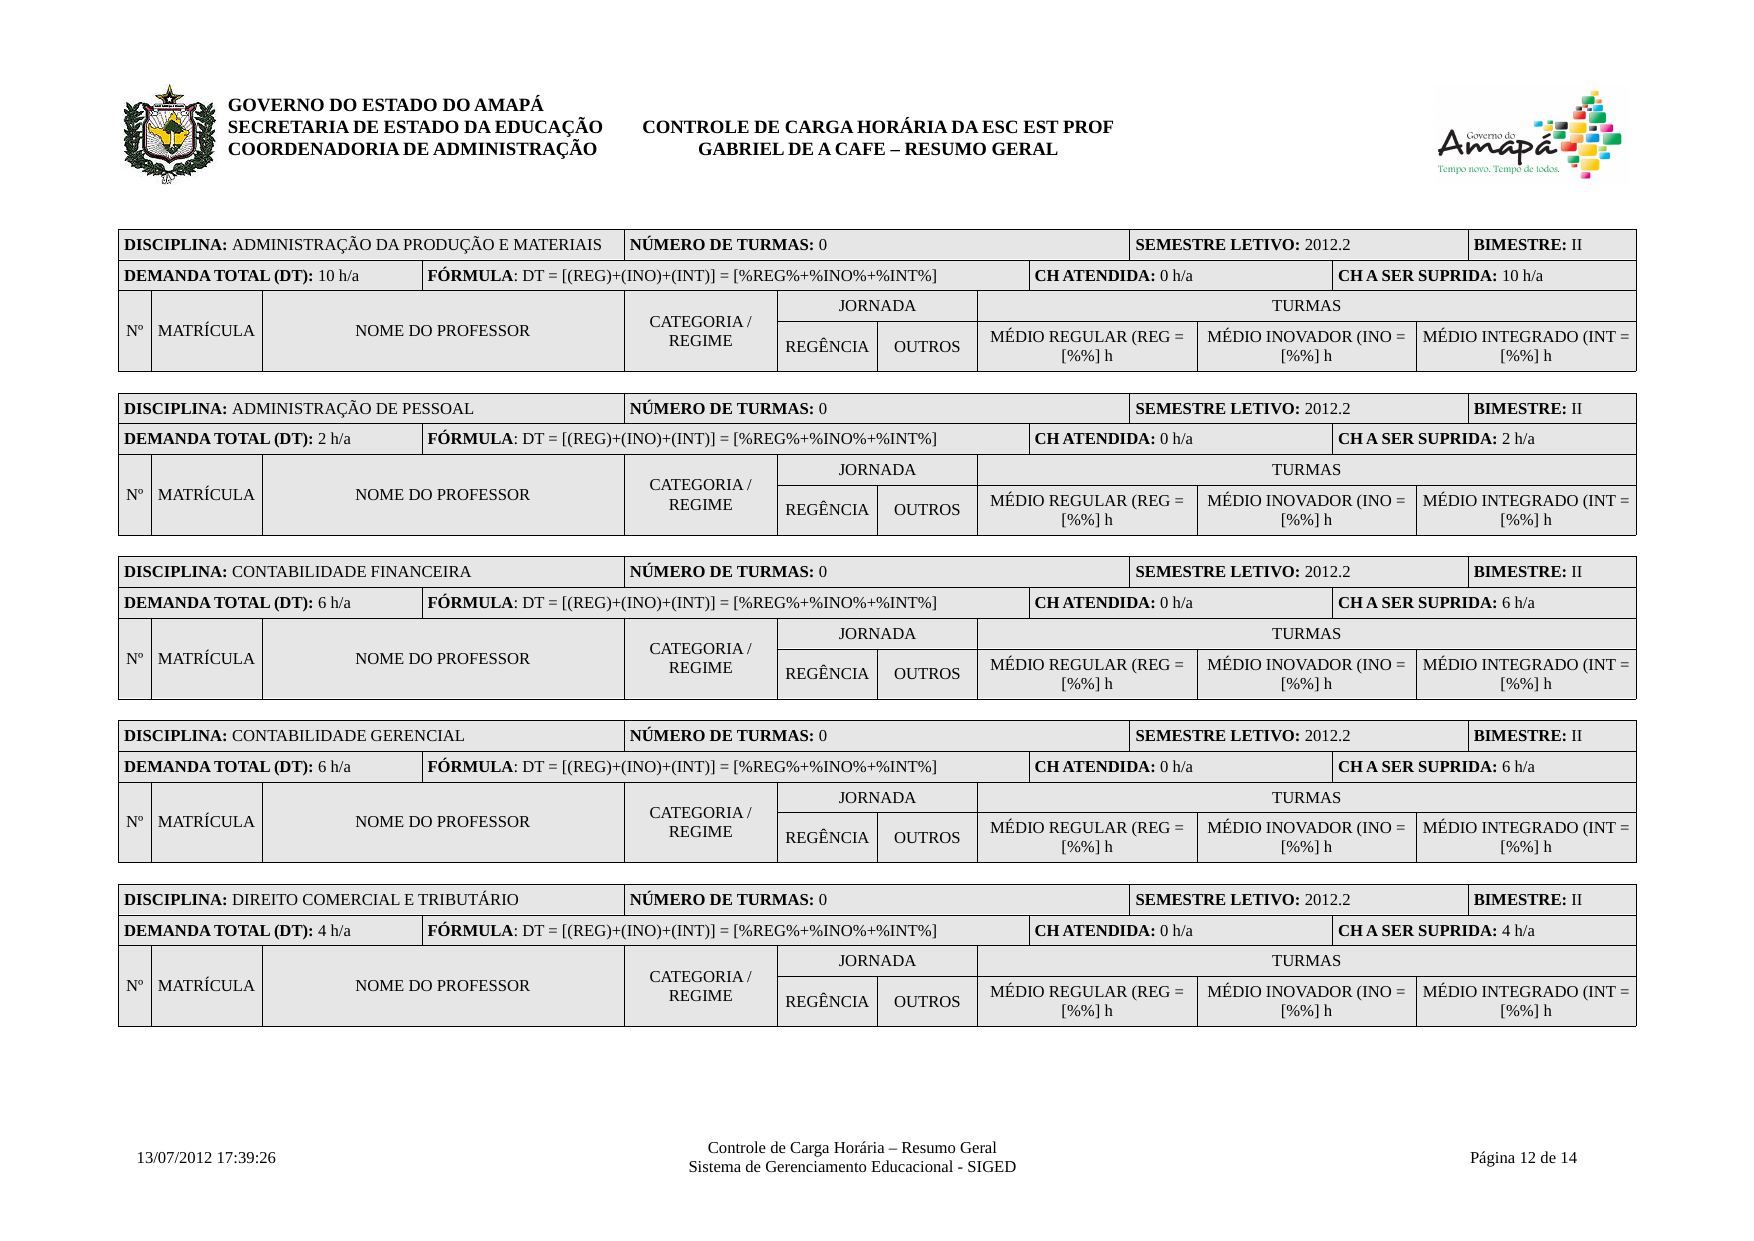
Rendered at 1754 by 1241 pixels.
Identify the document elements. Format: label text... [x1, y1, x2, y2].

table_cell CATEGORIA / REGIME [625, 455, 777, 535]
table_header DISCIPLINA: ADMINISTRAÇÃO DE PESSOAL [119, 394, 624, 423]
table_cell FÓRMULA: DT = [(REG)+(INO)+(INT)] = [%REG%+%INO%+%INT%] [423, 752, 1029, 782]
table_cell FÓRMULA: DT = [(REG)+(INO)+(INT)] = [%REG%+%INO%+%INT%] [423, 916, 1029, 945]
table_cell JORNADA [778, 291, 977, 321]
table_cell CH ATENDIDA: 0 h/a [1030, 261, 1332, 290]
table_cell MATRÍCULA [152, 783, 262, 862]
table_cell REGÊNCIA [778, 650, 877, 698]
table_header DISCIPLINA: DIREITO COMERCIAL E TRIBUTÁRIO [119, 885, 624, 914]
table_cell Nº [119, 783, 151, 862]
table_cell MATRÍCULA [152, 291, 262, 371]
table_cell CH A SER SUPRIDA: 4 h/a [1333, 916, 1636, 945]
table_cell Nº [119, 291, 151, 371]
table_cell DEMANDA TOTAL (DT): 6 h/a [119, 588, 422, 618]
table_cell MÉDIO INTEGRADO (INT = [%%] h [1417, 322, 1636, 371]
table_header NÚMERO DE TURMAS: 0 [625, 394, 1129, 423]
table_cell CH ATENDIDA: 0 h/a [1030, 588, 1332, 618]
table_cell DEMANDA TOTAL (DT): 2 h/a [119, 424, 422, 454]
table_cell MATRÍCULA [152, 455, 262, 535]
table_cell JORNADA [778, 455, 977, 485]
table_cell MÉDIO REGULAR (REG = [%%] h [978, 977, 1197, 1026]
table_cell REGÊNCIA [778, 813, 877, 862]
table_cell MÉDIO INTEGRADO (INT = [%%] h [1417, 977, 1636, 1026]
table_cell Nº [119, 455, 151, 535]
table_header NÚMERO DE TURMAS: 0 [625, 557, 1129, 587]
table_cell DEMANDA TOTAL (DT): 4 h/a [119, 916, 422, 945]
table_header BIMESTRE: II [1469, 394, 1636, 423]
table_cell OUTROS [878, 977, 977, 1026]
table_header NÚMERO DE TURMAS: 0 [625, 230, 1129, 259]
table_header NÚMERO DE TURMAS: 0 [625, 721, 1129, 751]
picture [123, 84, 218, 185]
table_cell REGÊNCIA [778, 322, 877, 371]
table_cell FÓRMULA: DT = [(REG)+(INO)+(INT)] = [%REG%+%INO%+%INT%] [423, 261, 1029, 290]
table_cell JORNADA [778, 946, 977, 976]
table_cell CATEGORIA / REGIME [625, 783, 777, 862]
table_header BIMESTRE: II [1469, 885, 1636, 914]
table_header NÚMERO DE TURMAS: 0 [625, 885, 1129, 914]
table_cell TURMAS [978, 291, 1636, 321]
table_cell MÉDIO INTEGRADO (INT = [%%] h [1417, 813, 1636, 862]
table_cell OUTROS [878, 486, 977, 535]
table_cell MÉDIO INOVADOR (INO = [%%] h [1198, 486, 1416, 535]
table_header SEMESTRE LETIVO: 2012.2 [1130, 885, 1468, 914]
table_cell MÉDIO INOVADOR (INO = [%%] h [1198, 977, 1416, 1026]
table_cell MÉDIO INTEGRADO (INT = [%%] h [1417, 486, 1636, 535]
table_header BIMESTRE: II [1469, 230, 1636, 259]
table_cell CH A SER SUPRIDA: 2 h/a [1333, 424, 1636, 454]
table_cell CH A SER SUPRIDA: 6 h/a [1333, 588, 1636, 618]
table_cell NOME DO PROFESSOR [263, 946, 624, 1026]
table_header BIMESTRE: II [1469, 721, 1636, 751]
table_header DISCIPLINA: CONTABILIDADE FINANCEIRA [119, 557, 624, 587]
table_cell CATEGORIA / REGIME [625, 291, 777, 371]
table_cell NOME DO PROFESSOR [263, 783, 624, 862]
table_cell JORNADA [778, 619, 977, 648]
table_cell TURMAS [978, 946, 1636, 976]
table_cell OUTROS [878, 322, 977, 371]
table_cell MÉDIO INTEGRADO (INT = [%%] h [1417, 650, 1636, 698]
table_header SEMESTRE LETIVO: 2012.2 [1130, 230, 1468, 259]
table_cell JORNADA [778, 783, 977, 812]
table_header BIMESTRE: II [1469, 557, 1636, 587]
table_cell OUTROS [878, 813, 977, 862]
table_cell CH ATENDIDA: 0 h/a [1030, 916, 1332, 945]
table_header DISCIPLINA: ADMINISTRAÇÃO DA PRODUÇÃO E MATERIAIS [119, 230, 624, 259]
table_header DISCIPLINA: CONTABILIDADE GERENCIAL [119, 721, 624, 751]
table_cell CH ATENDIDA: 0 h/a [1030, 752, 1332, 782]
table_cell CATEGORIA / REGIME [625, 946, 777, 1026]
picture [1433, 84, 1629, 185]
table_cell TURMAS [978, 619, 1636, 648]
table_cell NOME DO PROFESSOR [263, 455, 624, 535]
table_cell MÉDIO INOVADOR (INO = [%%] h [1198, 813, 1416, 862]
table_cell REGÊNCIA [778, 977, 877, 1026]
table_cell DEMANDA TOTAL (DT): 10 h/a [119, 261, 422, 290]
table_cell Nº [119, 946, 151, 1026]
table_cell NOME DO PROFESSOR [263, 291, 624, 371]
table_cell MÉDIO INOVADOR (INO = [%%] h [1198, 322, 1416, 371]
table_cell MÉDIO INOVADOR (INO = [%%] h [1198, 650, 1416, 698]
table_cell REGÊNCIA [778, 486, 877, 535]
table_cell Nº [119, 619, 151, 698]
table_cell MÉDIO REGULAR (REG = [%%] h [978, 813, 1197, 862]
table_cell DEMANDA TOTAL (DT): 6 h/a [119, 752, 422, 782]
table_cell MÉDIO REGULAR (REG = [%%] h [978, 650, 1197, 698]
table_cell MATRÍCULA [152, 619, 262, 698]
table_cell FÓRMULA: DT = [(REG)+(INO)+(INT)] = [%REG%+%INO%+%INT%] [423, 424, 1029, 454]
table_cell MATRÍCULA [152, 946, 262, 1026]
table_header SEMESTRE LETIVO: 2012.2 [1130, 721, 1468, 751]
table_cell TURMAS [978, 455, 1636, 485]
table_cell MÉDIO REGULAR (REG = [%%] h [978, 486, 1197, 535]
table_cell NOME DO PROFESSOR [263, 619, 624, 698]
table_cell MÉDIO REGULAR (REG = [%%] h [978, 322, 1197, 371]
table_cell FÓRMULA: DT = [(REG)+(INO)+(INT)] = [%REG%+%INO%+%INT%] [423, 588, 1029, 618]
table_cell TURMAS [978, 783, 1636, 812]
table_header SEMESTRE LETIVO: 2012.2 [1130, 394, 1468, 423]
table_cell CH A SER SUPRIDA: 10 h/a [1333, 261, 1636, 290]
table_cell CATEGORIA / REGIME [625, 619, 777, 698]
table_cell OUTROS [878, 650, 977, 698]
table_cell CH ATENDIDA: 0 h/a [1030, 424, 1332, 454]
table_header SEMESTRE LETIVO: 2012.2 [1130, 557, 1468, 587]
table_cell CH A SER SUPRIDA: 6 h/a [1333, 752, 1636, 782]
